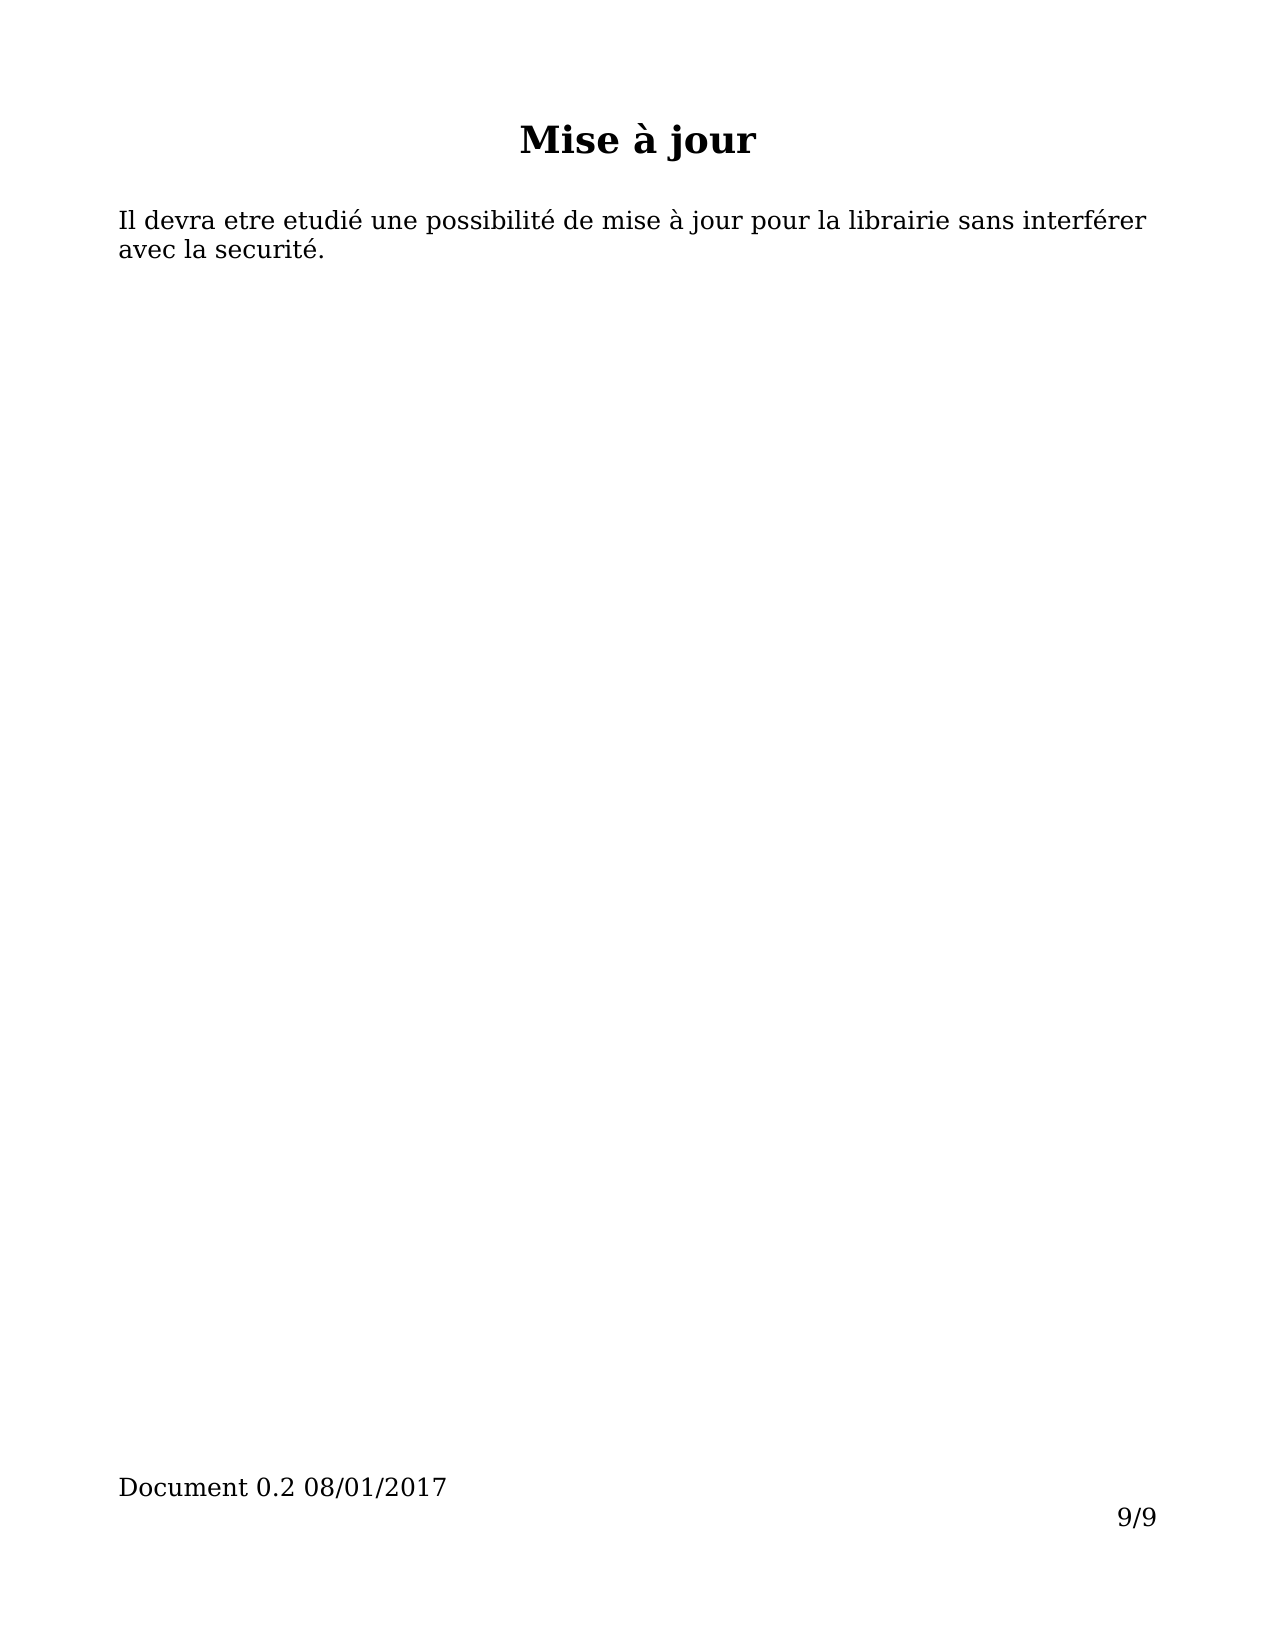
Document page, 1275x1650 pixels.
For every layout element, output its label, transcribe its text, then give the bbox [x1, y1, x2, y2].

text Il devra etre etudié une possibilité de mise à jour pour la librairie sans interférer avec la securité. [118, 206, 1157, 264]
text Mise à jour [118, 118, 1157, 162]
